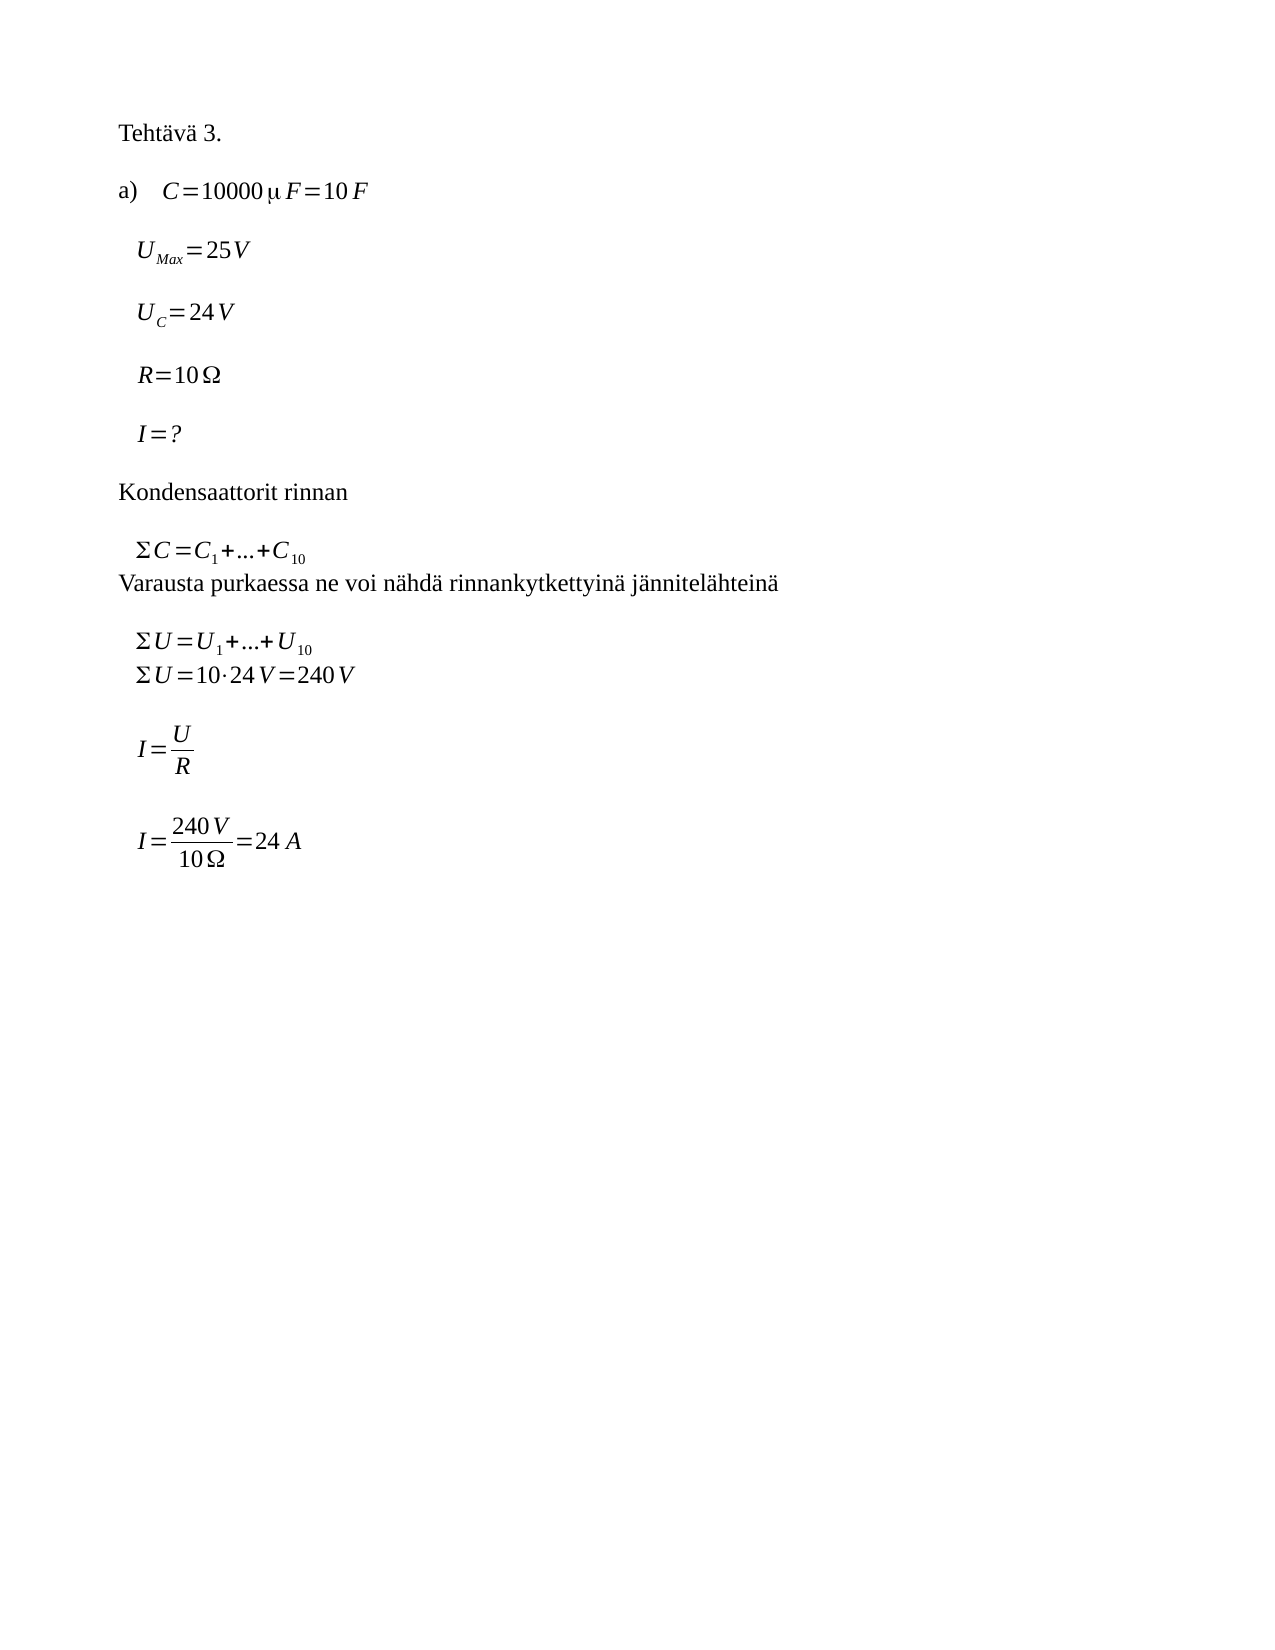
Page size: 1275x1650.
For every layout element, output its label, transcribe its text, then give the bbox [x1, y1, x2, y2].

text Kondensaattorit rinnan [118, 477, 1157, 506]
text Tehtävä 3. [118, 118, 1157, 147]
text Varausta purkaessa ne voi nähdä rinnankytkettyinä jännitelähteinä [118, 568, 1157, 597]
text a) [118, 176, 1157, 206]
